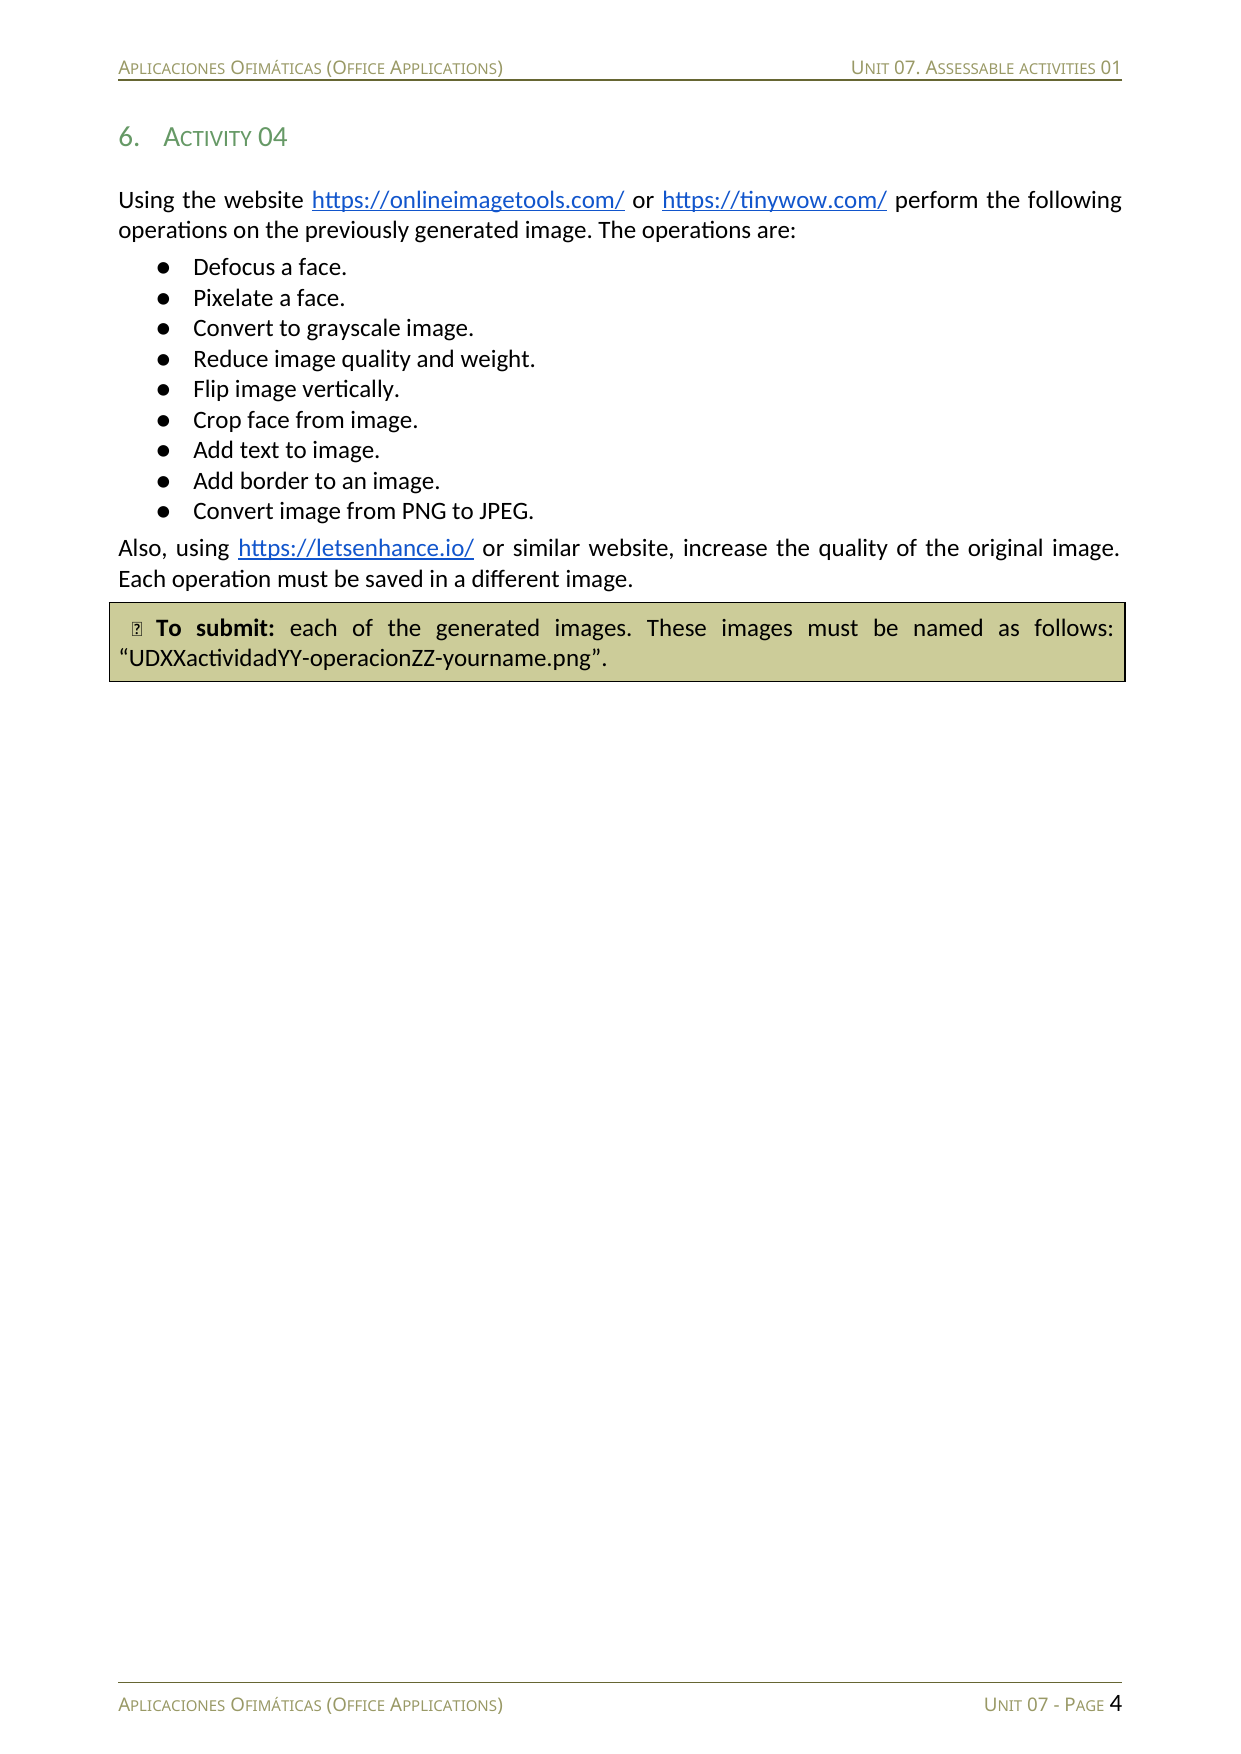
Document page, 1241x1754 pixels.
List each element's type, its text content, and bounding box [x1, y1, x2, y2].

list Crop face from image. [156, 404, 1122, 434]
list Pixelate a face. [156, 282, 1122, 312]
text 📕 To submit: each of the generated images. These images must be named as follows: “UDXXactividadYY-operacionZZ-yourname.png”. [110, 603, 1124, 681]
text Also, using https://letsenhance.io/ or similar website, increase the quality of the original image. Each operation must be saved in a different image. [118, 532, 1122, 593]
list Reduce image quality and weight. [156, 343, 1122, 373]
list Convert image from PNG to JPEG. [156, 495, 1122, 526]
list Flip image vertically. [156, 373, 1122, 404]
list Add text to image. [156, 434, 1122, 465]
list Convert to grayscale image. [156, 312, 1122, 343]
list Add border to an image. [156, 465, 1122, 495]
list Defocus a face. [156, 251, 1122, 282]
subtitle Activity 04 [118, 118, 1122, 154]
text Using the website https://onlineimagetools.com/ or https://tinywow.com/ perform the following operations on the previously generated image. The operations are: [118, 184, 1122, 245]
